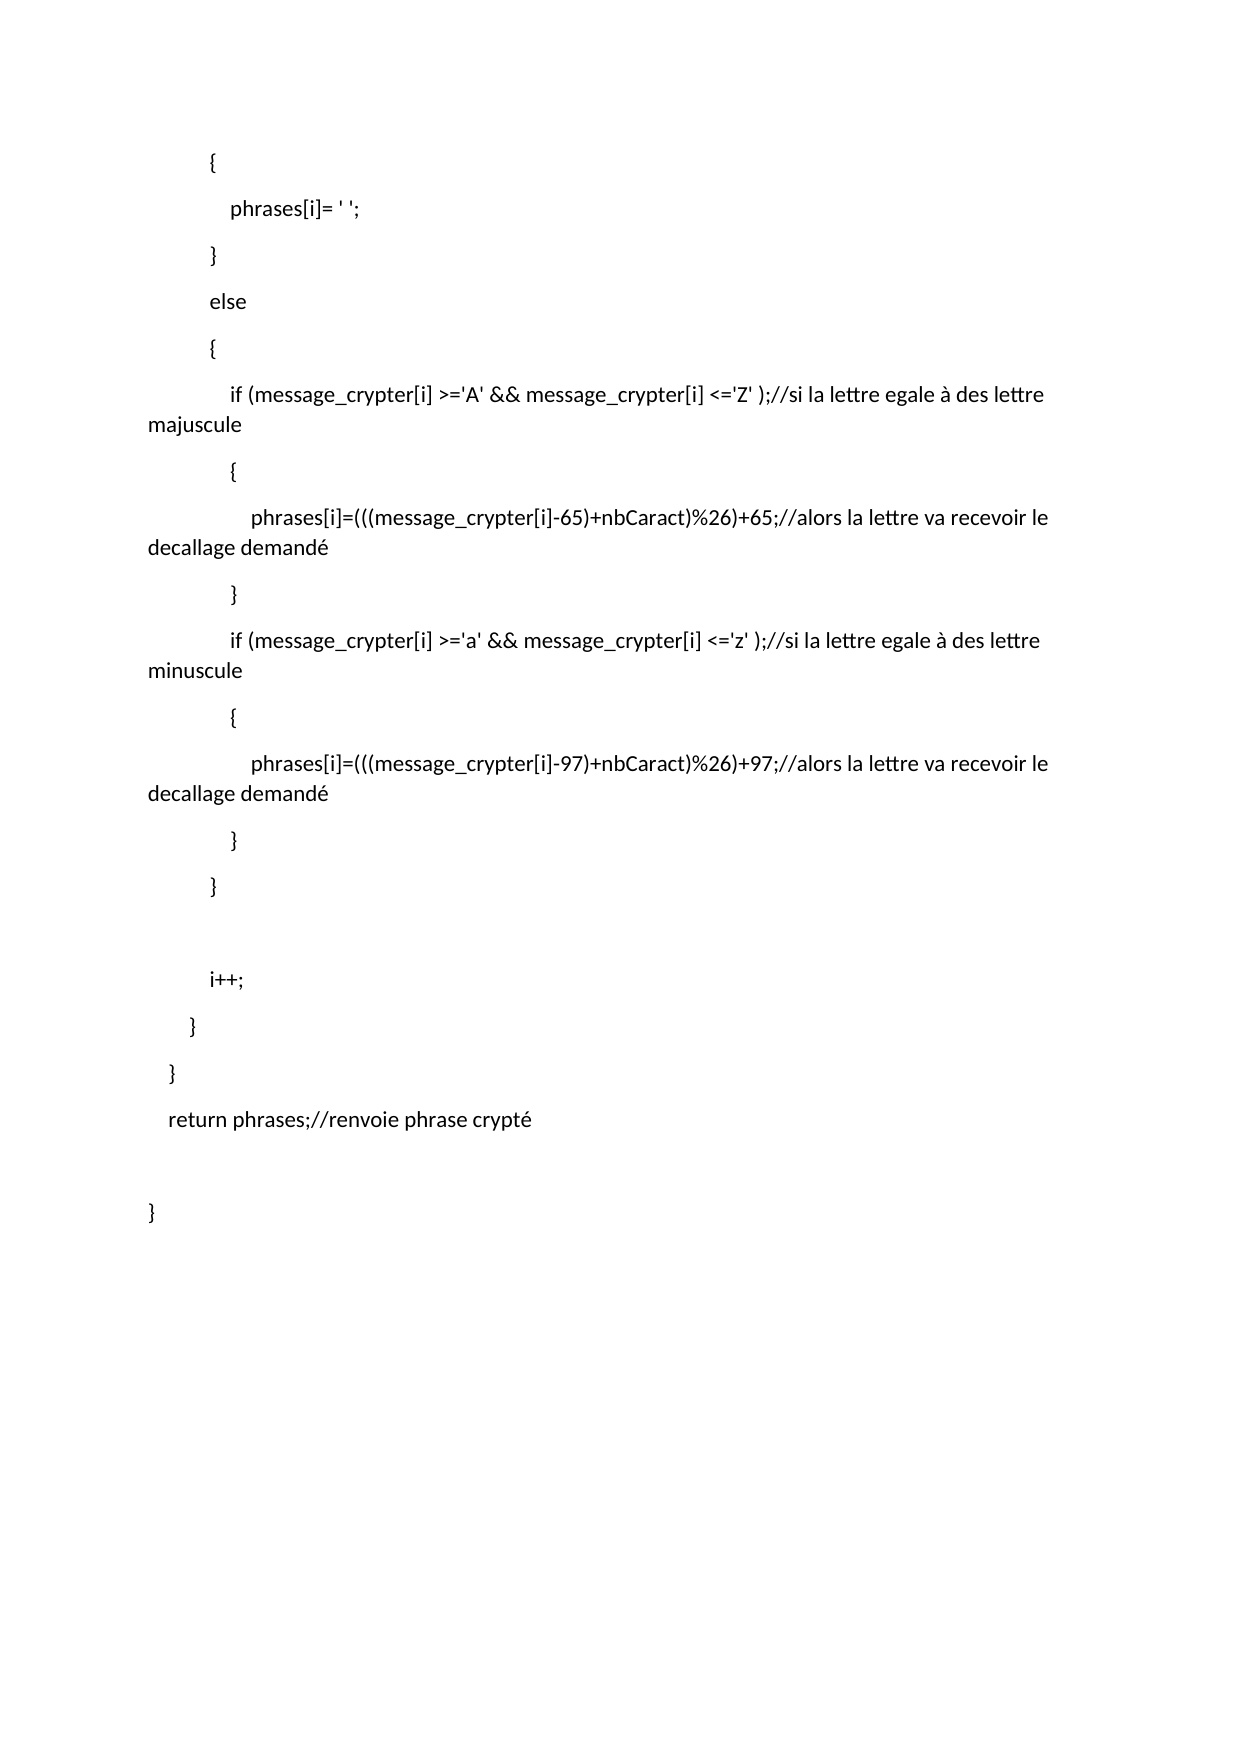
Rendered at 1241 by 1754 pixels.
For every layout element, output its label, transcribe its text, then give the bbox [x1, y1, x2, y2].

text } [148, 872, 1093, 901]
text } [148, 1059, 1093, 1087]
text } [148, 1012, 1093, 1040]
text } [148, 241, 1093, 269]
text phrases[i]=(((message_crypter[i]-65)+nbCaract)%26)+65;//alors la lettre va recevoir le decallage demandé [148, 503, 1093, 561]
text { [148, 334, 1093, 362]
text else [148, 287, 1093, 315]
text if (message_crypter[i] >='a' && message_crypter[i] <='z' );//si la lettre egale à des lettre minuscule [148, 626, 1093, 684]
text } [148, 826, 1093, 854]
text } [148, 580, 1093, 608]
text phrases[i]= ' '; [148, 194, 1093, 222]
text i++; [148, 966, 1093, 994]
text { [148, 457, 1093, 485]
text return phrases;//renvoie phrase crypté [148, 1105, 1093, 1133]
text { [148, 703, 1093, 731]
text phrases[i]=(((message_crypter[i]-97)+nbCaract)%26)+97;//alors la lettre va recevoir le decallage demandé [148, 749, 1093, 807]
text { [148, 148, 1093, 176]
text if (message_crypter[i] >='A' && message_crypter[i] <='Z' );//si la lettre egale à des lettre majuscule [148, 380, 1093, 438]
text } [148, 1198, 1093, 1226]
